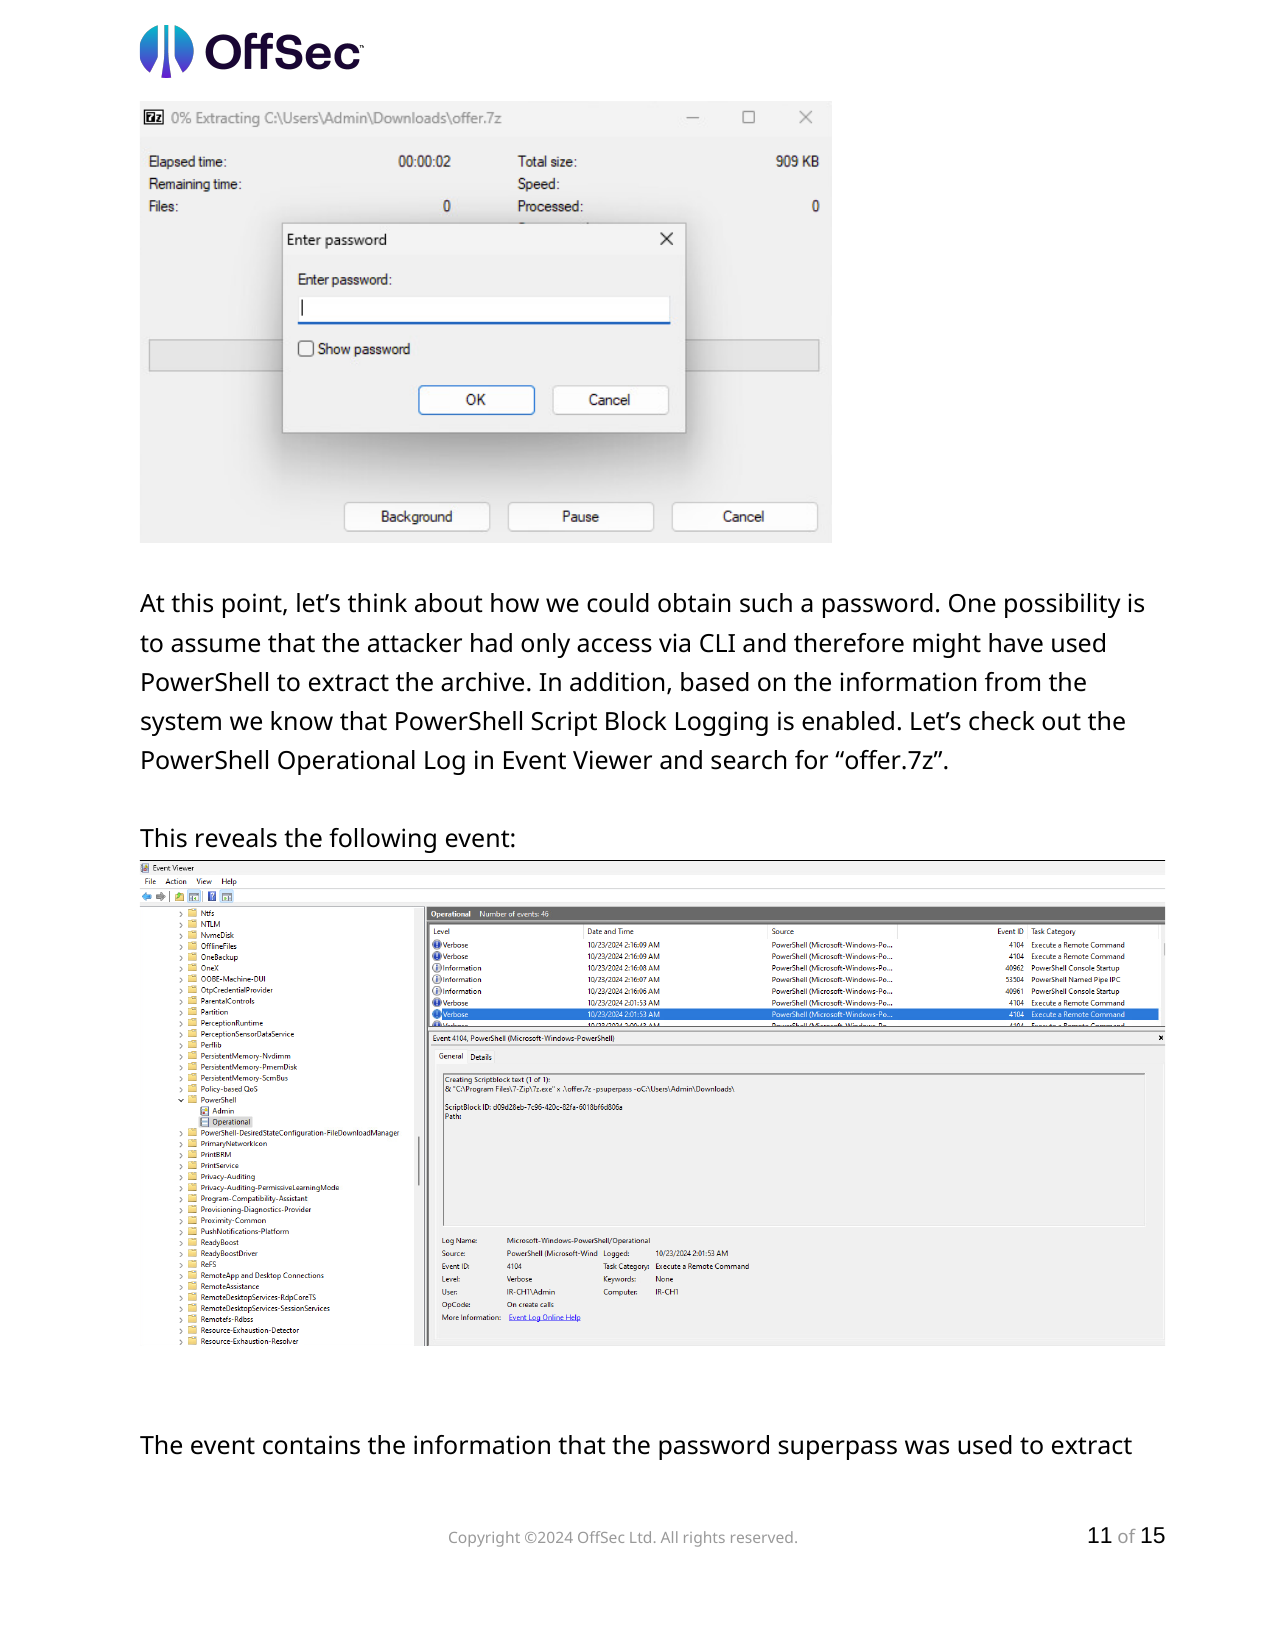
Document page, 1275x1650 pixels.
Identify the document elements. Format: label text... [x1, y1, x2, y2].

picture [139, 25, 364, 78]
picture [139, 860, 1166, 1346]
text The event contains the information that the password superpass was used to extract [140, 1428, 1165, 1462]
text This reveals the following event: [140, 821, 1165, 855]
picture [139, 101, 832, 543]
text At this point, let’s think about how we could obtain such a password. One possibility is to assume that the attacker had only access via CLI and therefore might have used PowerShell to extract the archive. In addition, based on the information from the system we know that PowerShell Script Block Logging is enabled. Let’s check out the PowerShell Operational Log in Event Viewer and search for “offer.7z”. [140, 586, 1165, 777]
